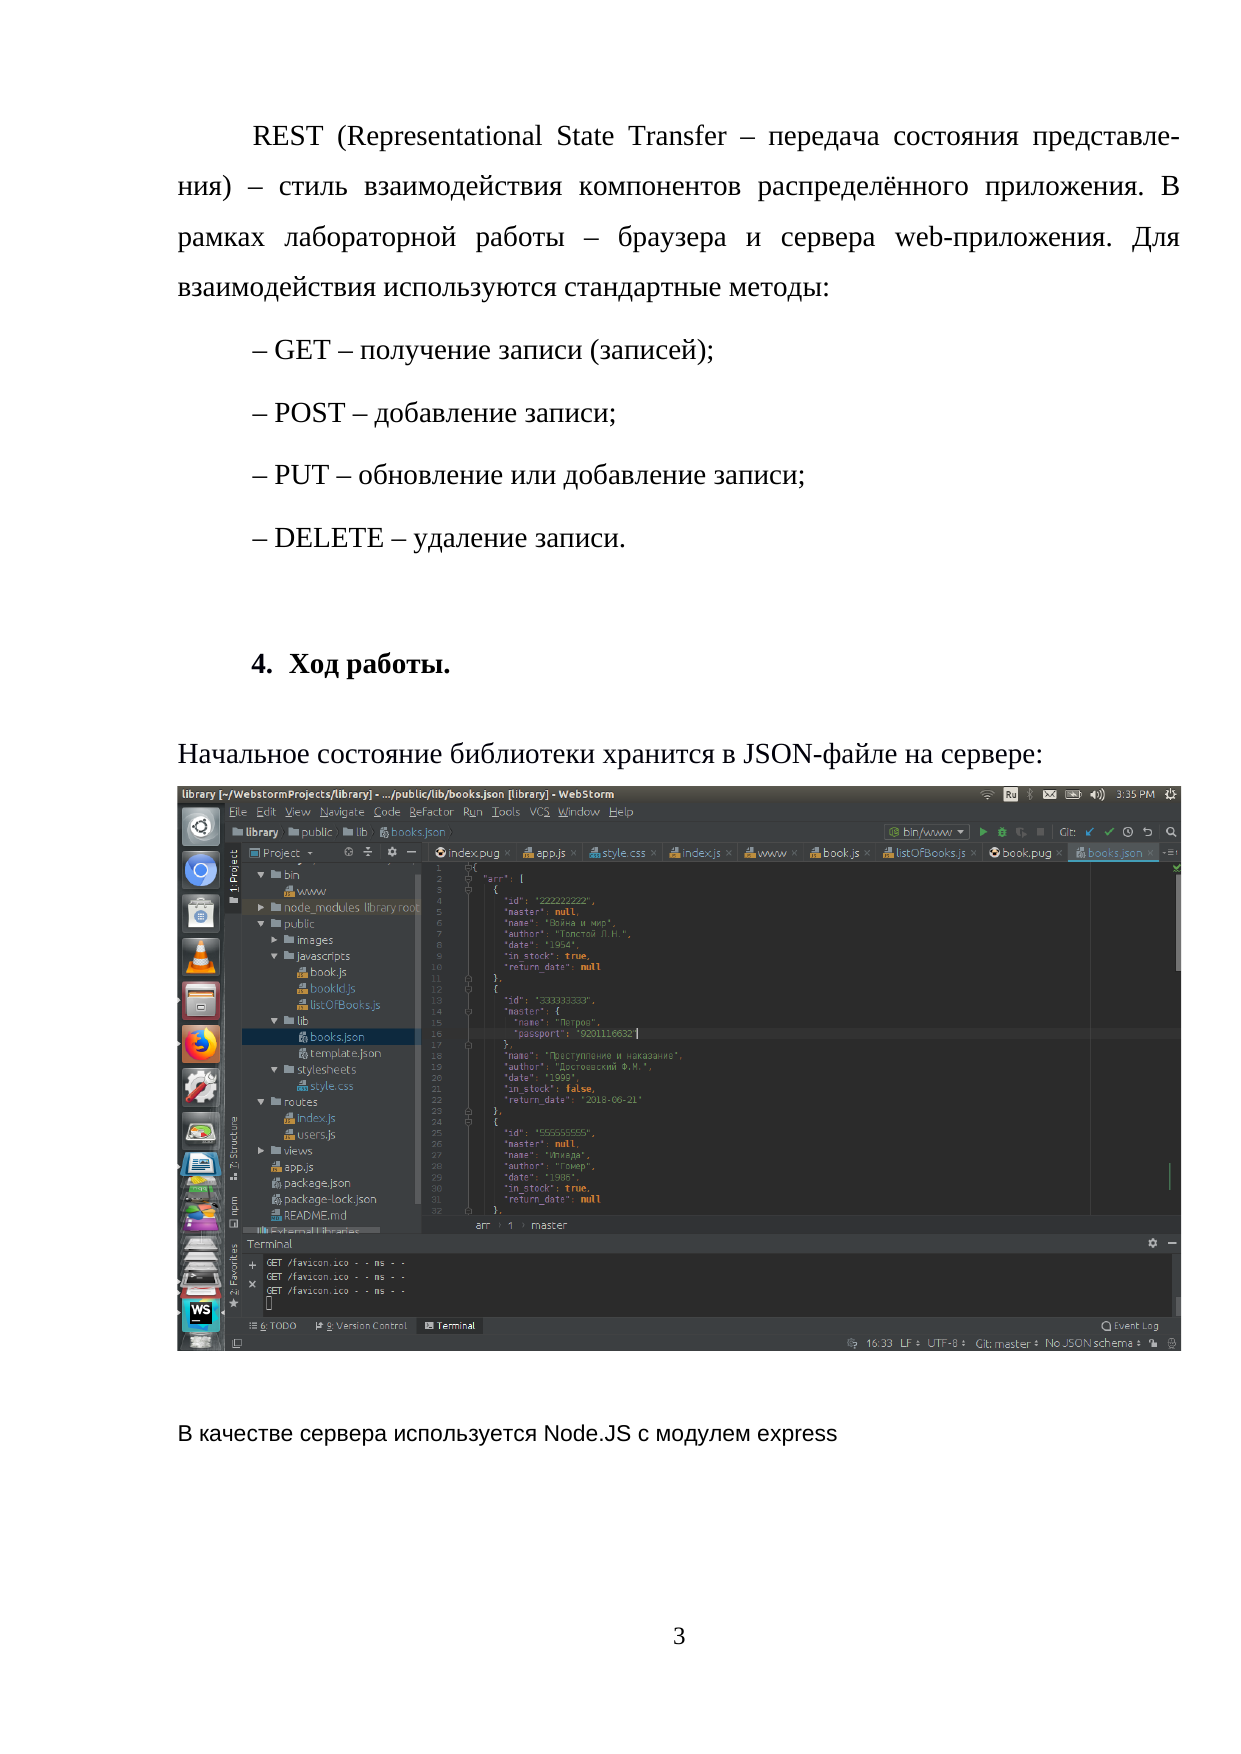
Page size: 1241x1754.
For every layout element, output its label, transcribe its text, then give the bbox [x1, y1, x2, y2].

text – PUT – обновление или добавление записи; [177, 457, 1181, 491]
list Начальное состояние библиотеки хранится в JSON-файле на сервере: [177, 736, 1181, 769]
list Ход работы. [251, 646, 1181, 679]
list В качестве сервера используется Node.JS с модулем express [177, 1420, 1181, 1446]
text – DELETE – удаление записи. [177, 520, 1181, 554]
picture [177, 786, 1182, 1351]
text REST (Representational State Transfer – передача состояния представле-ния) – стиль взаимодействия компонентов распределённого приложения. В рамках лабораторной работы – браузера и сервера web-приложения. Для взаимодействия используются стандартные методы: [177, 118, 1181, 303]
text – POST – добавление записи; [177, 395, 1181, 428]
text – GET – получение записи (записей); [177, 332, 1181, 365]
